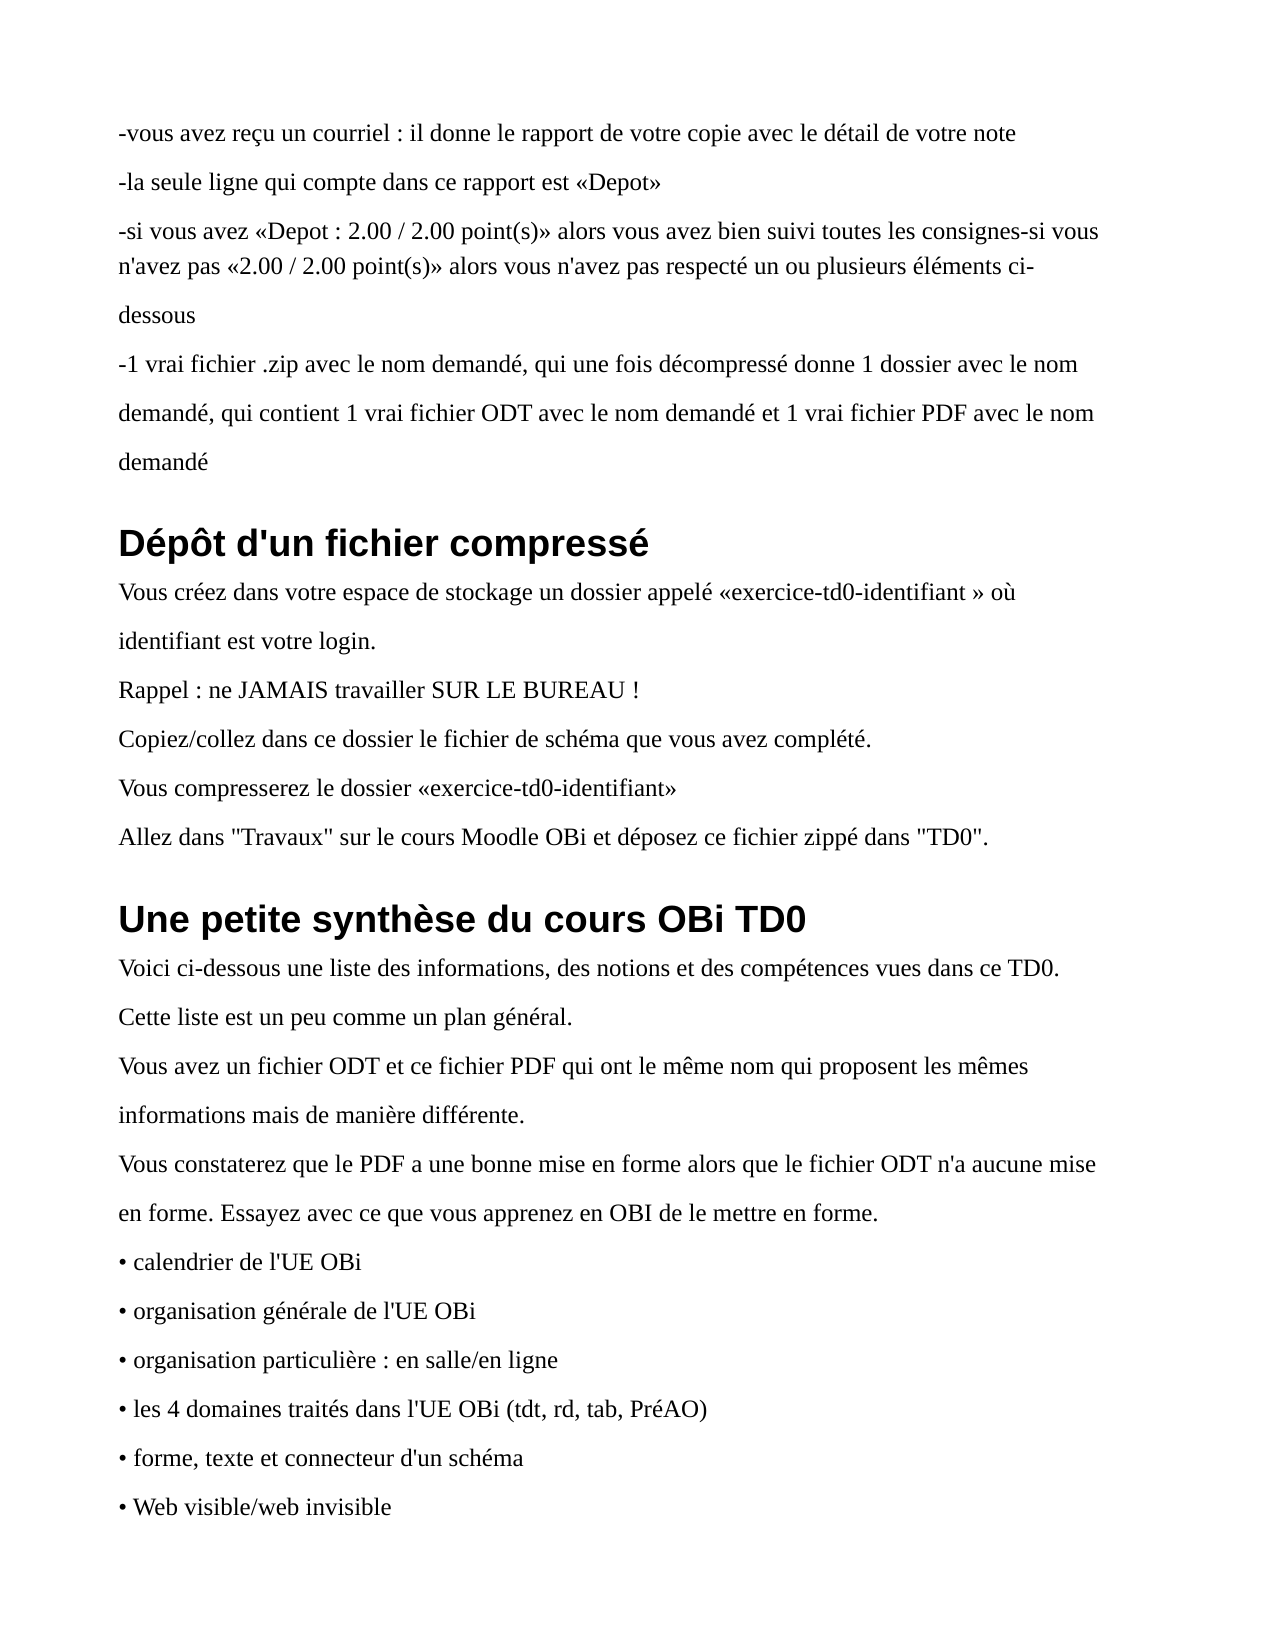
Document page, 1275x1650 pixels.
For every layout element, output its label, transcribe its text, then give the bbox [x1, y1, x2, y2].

text demandé [118, 447, 1157, 476]
text Vous avez un fichier ODT et ce fichier PDF qui ont le même nom qui proposent les mêmes [118, 1051, 1157, 1079]
text • organisation générale de l'UE OBi [118, 1296, 1157, 1325]
text Vous créez dans votre espace de stockage un dossier appelé «exercice-td0-identifiant » où [118, 577, 1157, 606]
text informations mais de manière différente. [118, 1100, 1157, 1129]
text • calendrier de l'UE OBi [118, 1247, 1157, 1276]
subtitle Dépôt d'un fichier compressé [118, 521, 1157, 565]
text demandé, qui contient 1 vrai fichier ODT avec le nom demandé et 1 vrai fichier PDF avec le nom [118, 398, 1157, 427]
text -la seule ligne qui compte dans ce rapport est «Depot» [118, 167, 1157, 196]
text Voici ci-dessous une liste des informations, des notions et des compétences vues dans ce TD0. [118, 953, 1157, 981]
text Cette liste est un peu comme un plan général. [118, 1002, 1157, 1031]
text Vous constaterez que le PDF a une bonne mise en forme alors que le fichier ODT n'a aucune mise [118, 1149, 1157, 1178]
text -1 vrai fichier .zip avec le nom demandé, qui une fois décompressé donne 1 dossier avec le nom [118, 349, 1157, 378]
text -vous avez reçu un courriel : il donne le rapport de votre copie avec le détail de votre note [118, 118, 1157, 147]
subtitle Une petite synthèse du cours OBi TD0 [118, 897, 1157, 940]
text -si vous avez «Depot : 2.00 / 2.00 point(s)» alors vous avez bien suivi toutes les consignes-si vous n'avez pas «2.00 / 2.00 point(s)» alors vous n'avez pas respecté un ou plusieurs éléments ci- [118, 216, 1157, 279]
text Vous compresserez le dossier «exercice-td0-identifiant» [118, 773, 1157, 802]
text en forme. Essayez avec ce que vous apprenez en OBI de le mettre en forme. [118, 1198, 1157, 1227]
text dessous [118, 300, 1157, 328]
text • Web visible/web invisible [118, 1492, 1157, 1521]
text • les 4 domaines traités dans l'UE OBi (tdt, rd, tab, PréAO) [118, 1394, 1157, 1423]
text • forme, texte et connecteur d'un schéma [118, 1443, 1157, 1472]
text Copiez/collez dans ce dossier le fichier de schéma que vous avez complété. [118, 724, 1157, 753]
text Rappel : ne JAMAIS travailler SUR LE BUREAU ! [118, 675, 1157, 704]
text identifiant est votre login. [118, 626, 1157, 655]
text • organisation particulière : en salle/en ligne [118, 1345, 1157, 1374]
text Allez dans "Travaux" sur le cours Moodle OBi et déposez ce fichier zippé dans "TD0". [118, 822, 1157, 851]
